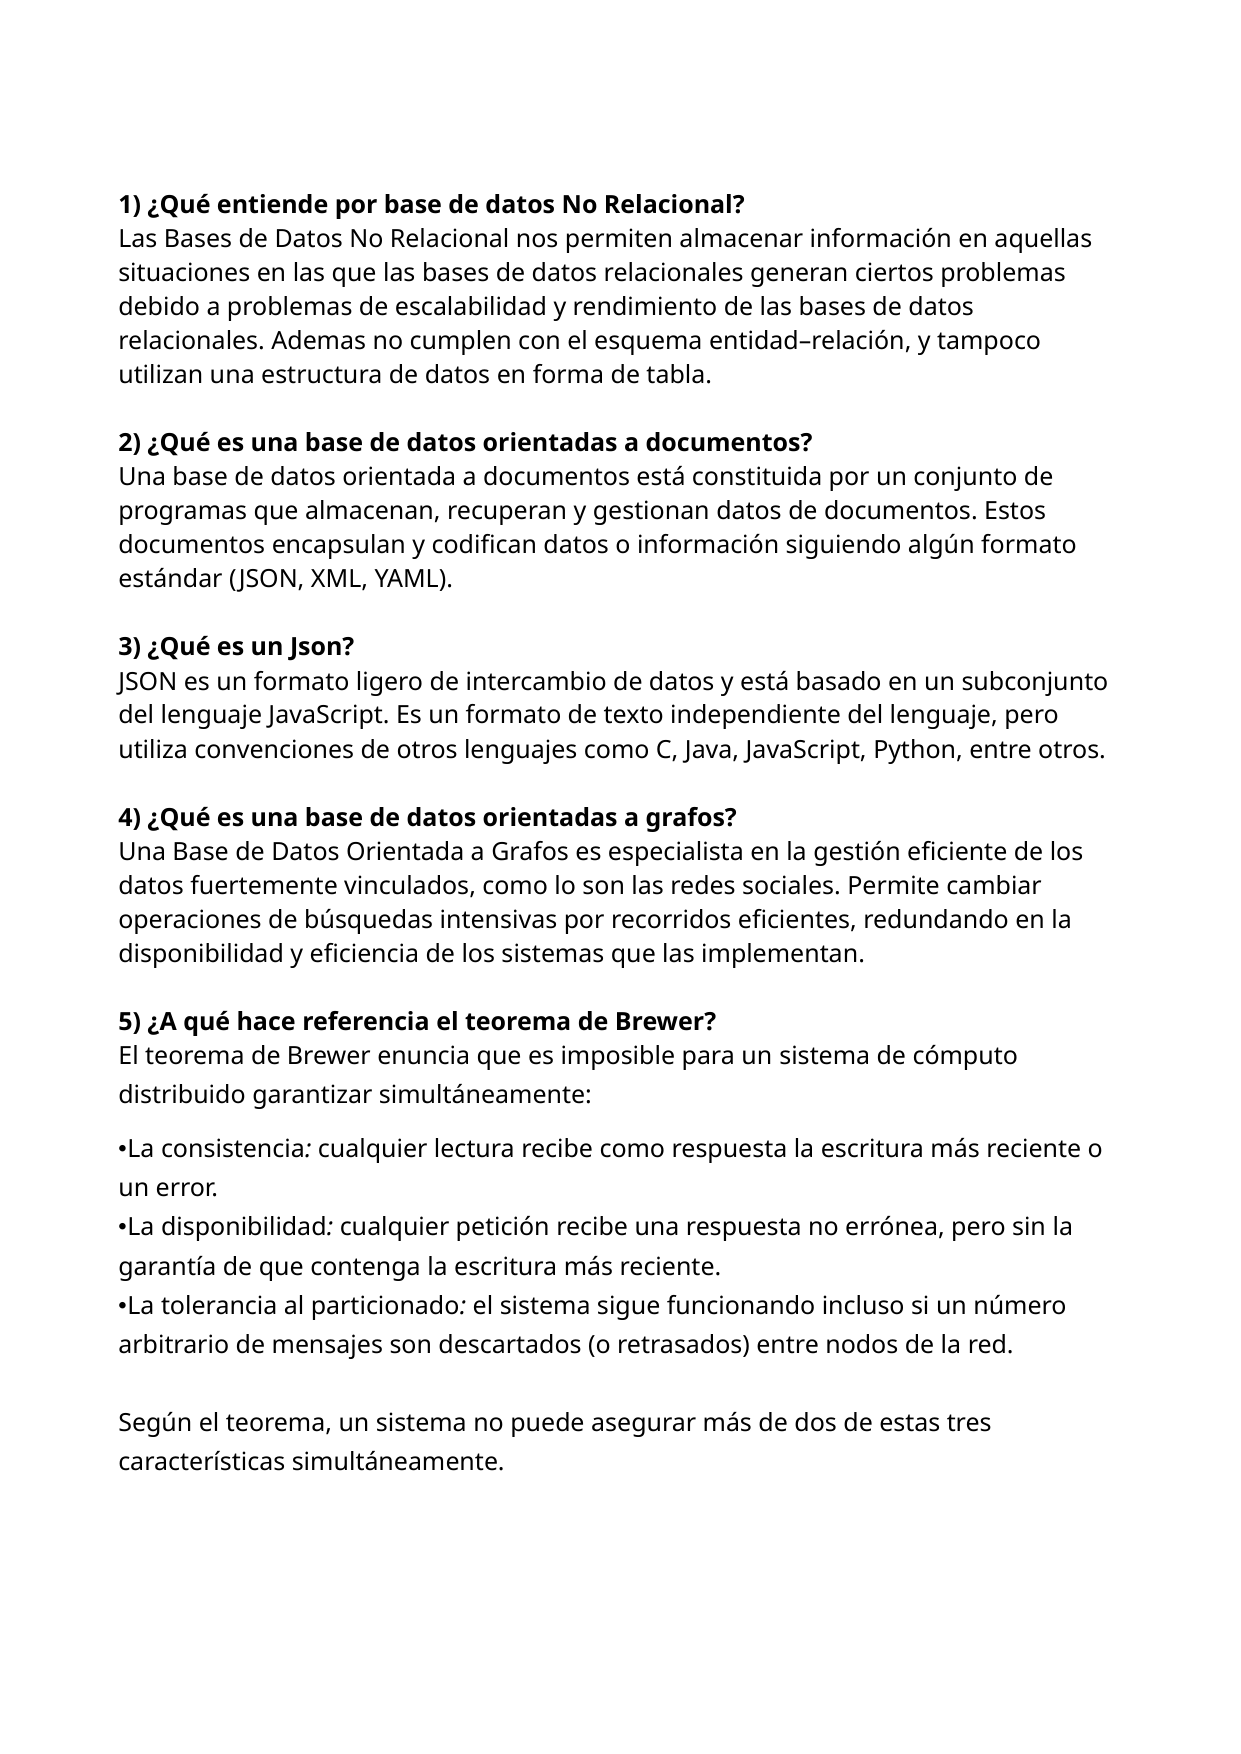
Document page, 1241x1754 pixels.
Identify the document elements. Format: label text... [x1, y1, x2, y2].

text 3) ¿Qué es un Json? [118, 629, 1122, 663]
text 1) ¿Qué entiende por base de datos No Relacional? [118, 186, 1122, 220]
text JSON es un formato ligero de intercambio de datos y está basado en un subconjunto del lenguaje JavaScript. Es un formato de texto independiente del lenguaje, pero utiliza convenciones de otros lenguajes como C, Java, JavaScript, Python, entre otros. [118, 663, 1122, 765]
text Una Base de Datos Orientada a Grafos es especialista en la gestión eficiente de los datos fuertemente vinculados, como lo son las redes sociales. Permite cambiar operaciones de búsquedas intensivas por recorridos eficientes, redundando en la disponibilidad y eficiencia de los sistemas que las implementan. [118, 833, 1122, 970]
text 2) ¿Qué es una base de datos orientadas a documentos? [118, 425, 1122, 459]
list La tolerancia al particionado: el sistema sigue funcionando incluso si un número arbitrario de mensajes son descartados (o retrasados) entre nodos de la red. [118, 1287, 1122, 1361]
text Según el teorema, un sistema no puede asegurar más de dos de estas tres características simultáneamente. [118, 1405, 1122, 1478]
text 4) ¿Qué es una base de datos orientadas a grafos? [118, 799, 1122, 833]
text El teorema de Brewer enuncia que es imposible para un sistema de cómputo distribuido garantizar simultáneamente: [118, 1038, 1122, 1111]
text 5) ¿A qué hace referencia el teorema de Brewer? [118, 1004, 1122, 1038]
text Una base de datos orientada a documentos está constituida por un conjunto de programas que almacenan, recuperan y gestionan datos de documentos. Estos documentos encapsulan y codifican datos o información siguiendo algún formato estándar (JSON, XML, YAML). [118, 459, 1122, 595]
list La consistencia: cualquier lectura recibe como respuesta la escritura más reciente o un error. [118, 1131, 1122, 1204]
text Las Bases de Datos No Relacional nos permiten almacenar información en aquellas situaciones en las que las bases de datos relacionales generan ciertos problemas debido a problemas de escalabilidad y rendimiento de las bases de datos relacionales. Ademas no cumplen con el esquema entidad–relación, y tampoco utilizan una estructura de datos en forma de tabla. [118, 220, 1122, 391]
list La disponibilidad: cualquier petición recibe una respuesta no errónea, pero sin la garantía de que contenga la escritura más reciente. [118, 1209, 1122, 1282]
